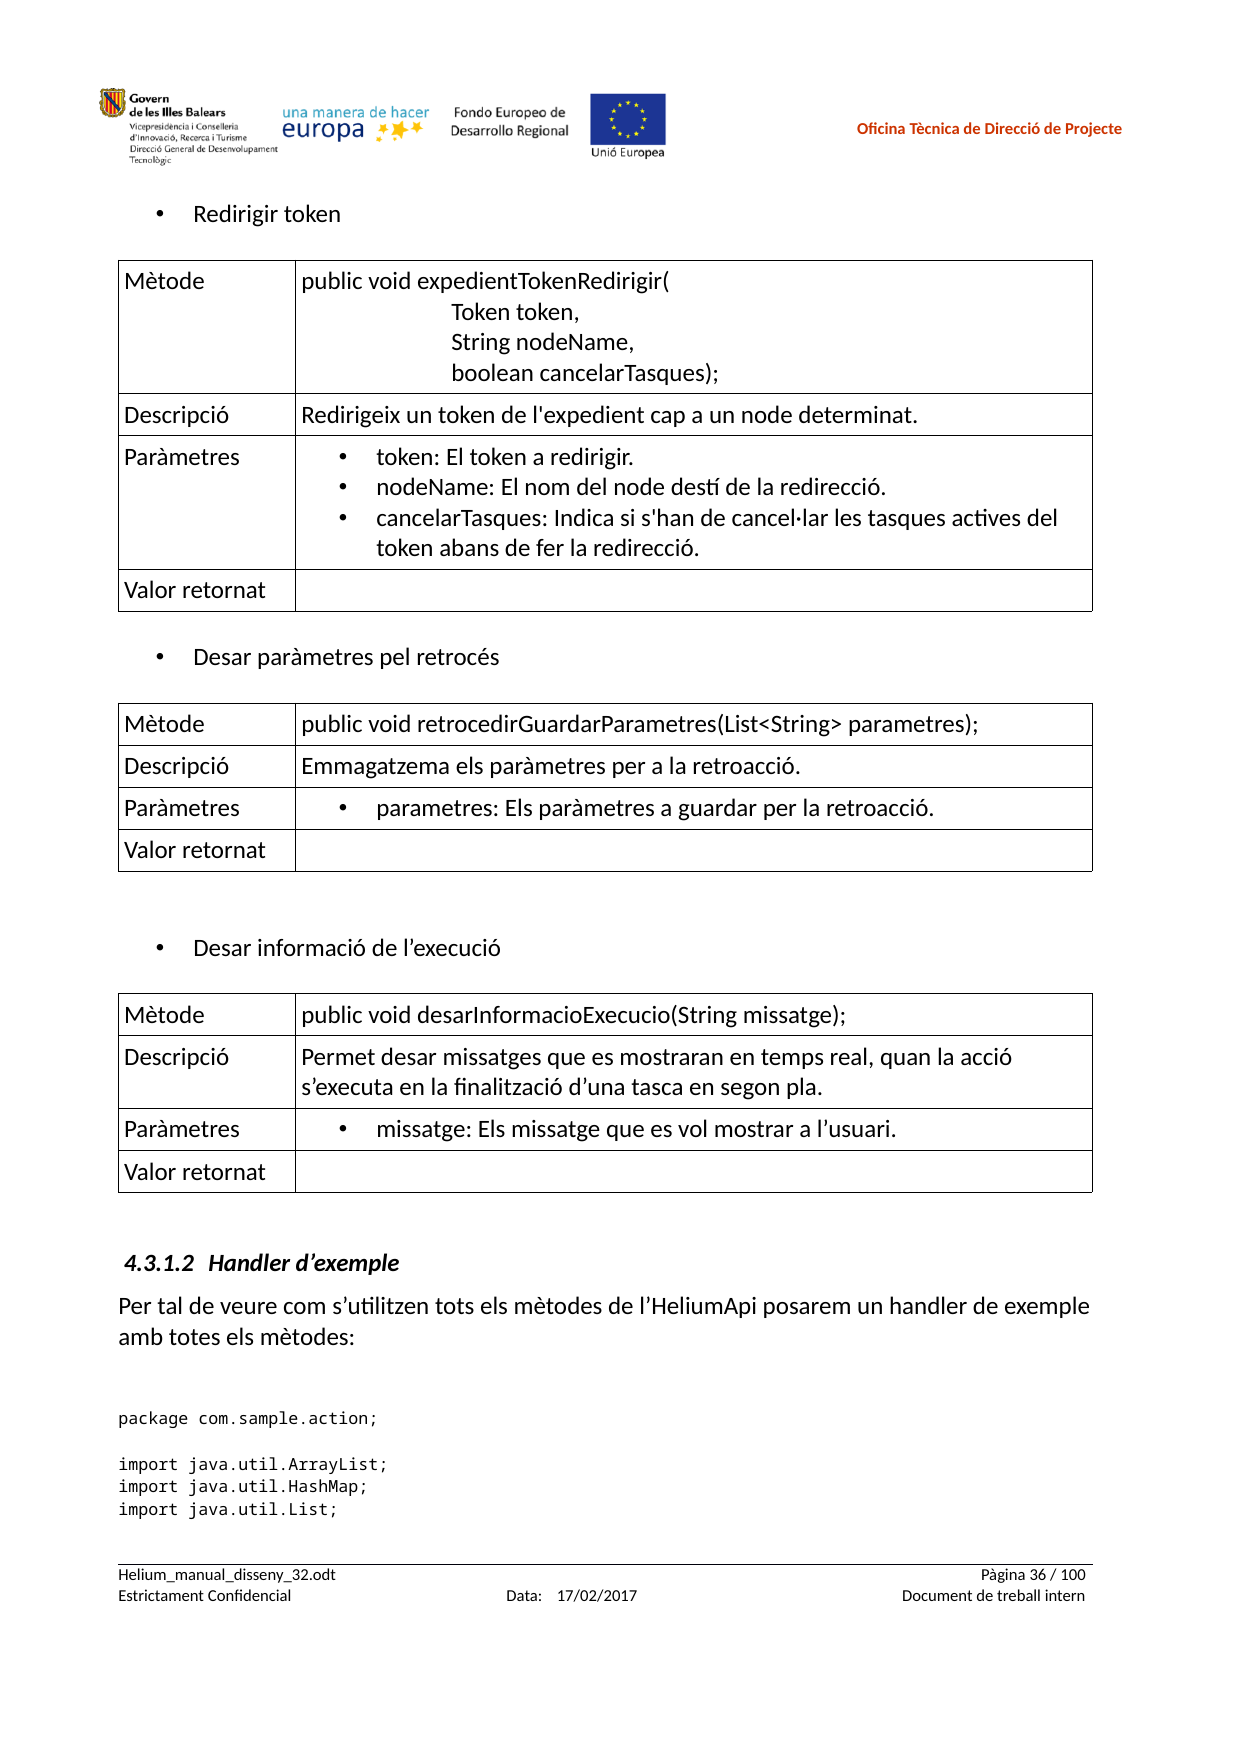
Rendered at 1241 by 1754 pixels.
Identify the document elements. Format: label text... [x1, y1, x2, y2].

text import java.util.ArrayList; [118, 1452, 1122, 1475]
table_cell parametres: Els paràmetres a guardar per la retroacció. [296, 788, 1092, 829]
table_header public void desarInformacioExecucio(String missatge); [296, 994, 1092, 1035]
table_cell [296, 570, 1092, 611]
table_cell Valor retornat [119, 1151, 295, 1192]
table_header public void retrocedirGuardarParametres(List<String> parametres); [296, 704, 1092, 745]
table_cell Valor retornat [119, 570, 295, 611]
table_cell Valor retornat [119, 830, 295, 871]
table_cell Paràmetres [119, 788, 295, 829]
table_cell Descripció [119, 394, 295, 435]
text package com.sample.action; [118, 1407, 1122, 1430]
table_cell Redirigeix un token de l'expedient cap a un node determinat. [296, 394, 1092, 435]
table_cell Emmagatzema els paràmetres per a la retroacció. [296, 746, 1092, 787]
text import java.util.HashMap; [118, 1475, 1122, 1498]
table_cell Permet desar missatges que es mostraran en temps real, quan la acció s’executa en la finalització d’una tasca en segon pla. [296, 1036, 1092, 1108]
table_header Mètode [119, 994, 295, 1035]
table_cell [296, 830, 1092, 871]
table_cell token: El token a redirigir. nodeName: El nom del node destí de la redirecció. cancelarTasques: Indica si s'han de cancel·lar les tasques actives del token abans de fer la redirecció. [296, 436, 1092, 569]
table_header public void expedientTokenRedirigir( Token token, String nodeName, boolean cancelarTasques); [296, 261, 1092, 393]
table_cell Paràmetres [119, 1109, 295, 1150]
list Desar paràmetres pel retrocés [156, 642, 1122, 672]
table_header Mètode [119, 261, 295, 393]
table_cell [296, 1151, 1092, 1192]
text Per tal de veure com s’utilitzen tots els mètodes de l’HeliumApi posarem un handler de exemple amb totes els mètodes: [118, 1290, 1122, 1351]
table_cell Paràmetres [119, 436, 295, 569]
text import java.util.List; [118, 1498, 1122, 1521]
table_cell Descripció [119, 1036, 295, 1108]
picture [99, 87, 668, 166]
list Desar informació de l’execució [156, 932, 1122, 963]
subtitle Handler d’exemple [118, 1248, 1122, 1278]
table_cell Descripció [119, 746, 295, 787]
table_cell missatge: Els missatge que es vol mostrar a l’usuari. [296, 1109, 1092, 1150]
table_header Mètode [119, 704, 295, 745]
list Redirigir token [156, 198, 1122, 229]
